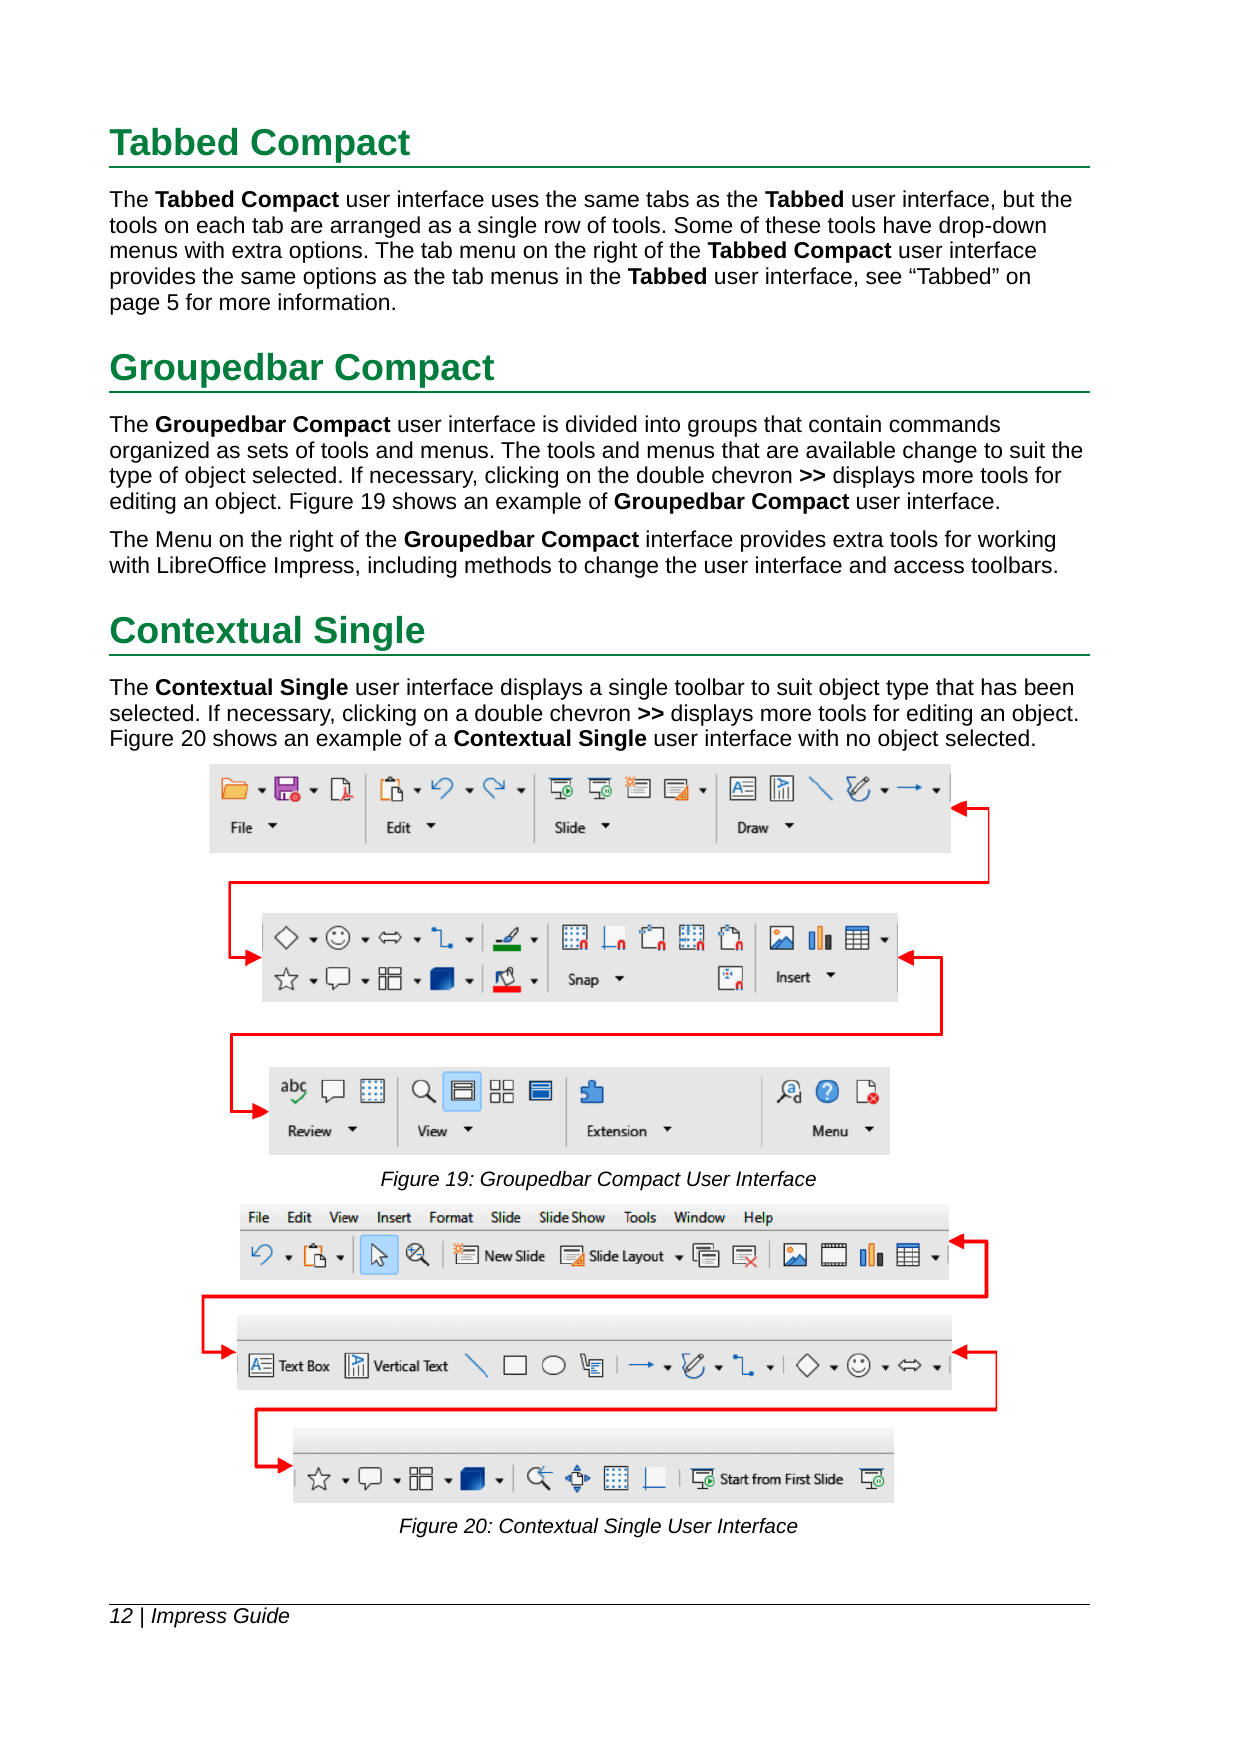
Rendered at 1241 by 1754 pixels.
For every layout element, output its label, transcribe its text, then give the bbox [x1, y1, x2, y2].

picture [201, 1204, 998, 1503]
picture [209, 764, 990, 1155]
text Figure 20: Contextual Single User Interface [202, 1515, 997, 1538]
text The Contextual Single user interface displays a single toolbar to suit object type that has been selected. If necessary, clicking on a double chevron >> displays more tools for editing an object. Figure 20 shows an example of a Contextual Single user interface with no object selected. [109, 675, 1090, 752]
text Figure 19: Groupedbar Compact User Interface [209, 1167, 989, 1191]
subtitle Contextual Single [109, 609, 1090, 654]
text The Menu on the right of the Groupedbar Compact interface provides extra tools for working with LibreOffice Impress, including methods to change the user interface and access toolbars. [109, 527, 1090, 578]
subtitle Tabbed Compact [109, 121, 1090, 166]
text The Tabbed Compact user interface uses the same tabs as the Tabbed user interface, but the tools on each tab are arranged as a single row of tools. Some of these tools have drop‑down menus with extra options. The tab menu on the right of the Tabbed Compact user interface provides the same options as the tab menus in the Tabbed user interface, see “Tabbed” on page 5 for more information. [109, 187, 1090, 315]
subtitle Groupedbar Compact [109, 346, 1090, 391]
text The Groupedbar Compact user interface is divided into groups that contain commands organized as sets of tools and menus. The tools and menus that are available change to suit the type of object selected. If necessary, clicking on the double chevron >> displays more tools for editing an object. Figure 19 shows an example of Groupedbar Compact user interface. [109, 412, 1090, 514]
